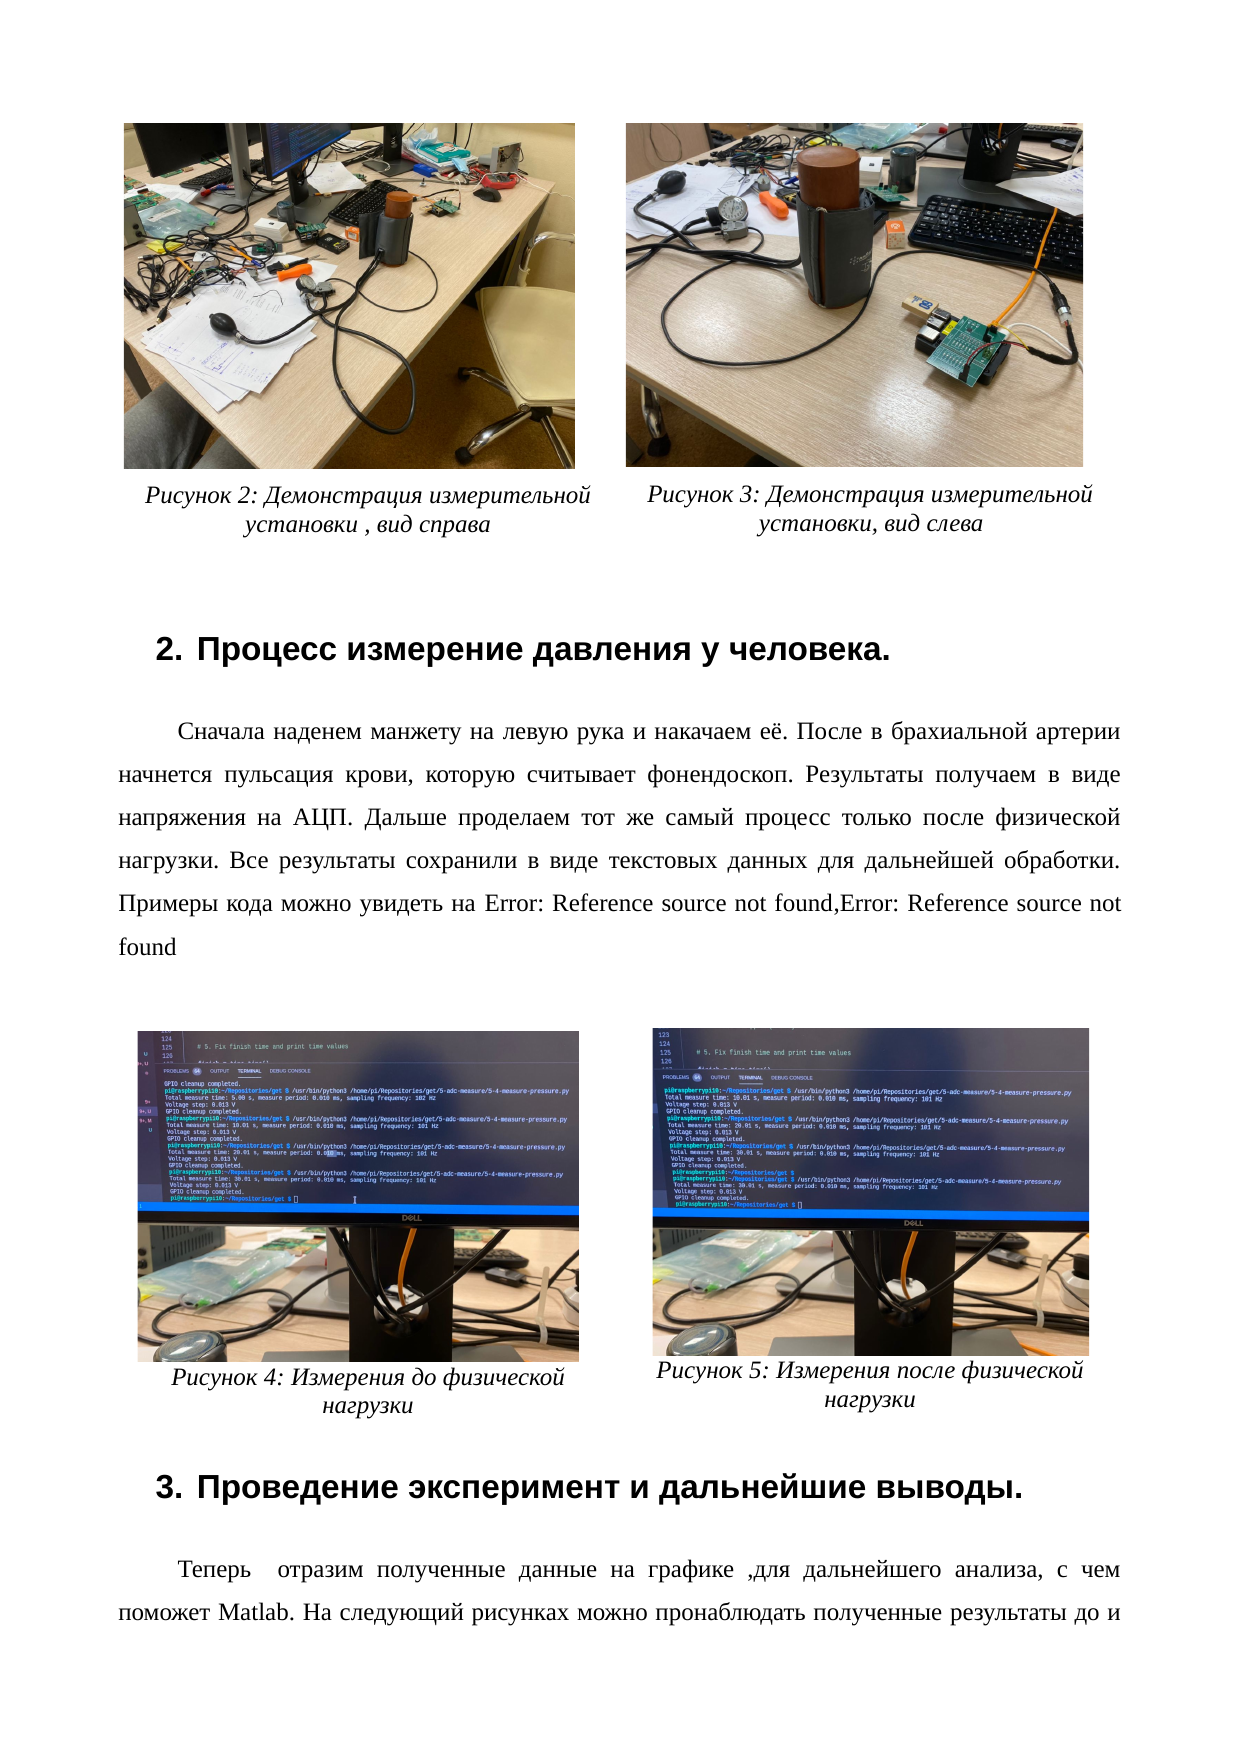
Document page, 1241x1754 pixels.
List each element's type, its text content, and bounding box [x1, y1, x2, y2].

text Сначала наденем манжету на левую рука и накачаем её. После в брахиальной артерии начнется пульсация крови, которую считывает фонендоскоп. Результаты получаем в виде напряжения на АЦП. Дальше проделаем тот же самый процесс только после физической нагрузки. Все результаты сохранили в виде текстовых данных для дальнейшей обработки. Примеры кода можно увидеть на Ошибка: источник перекрёстной ссылки не найден,Ошибка: источник перекрёстной ссылки не найден [118, 716, 1122, 960]
subtitle Проведение эксперимент и дальнейшие выводы. [155, 1467, 1122, 1505]
picture [652, 1028, 1090, 1356]
picture [625, 123, 1084, 467]
picture [123, 123, 575, 469]
table_header Рисунок 3: Демонстрация измерительной установки, вид слева [620, 118, 1122, 556]
picture [137, 1031, 579, 1362]
text Теперь отразим полученные данные на графике ,для дальнейшего анализа, с чем поможет Matlab. На следующий рисунках можно пронаблюдать полученные результаты до и [118, 1554, 1122, 1626]
table_header Рисунок 5: Измерения после физической нагрузки [620, 1018, 1122, 1437]
table_header Рисунок 2: Демонстрация измерительной установки , вид справа [118, 118, 620, 556]
subtitle Процесс измерение давления у человека. [155, 629, 1122, 667]
table_header Рисунок 4: Измерения до физической нагрузки [118, 1018, 620, 1437]
